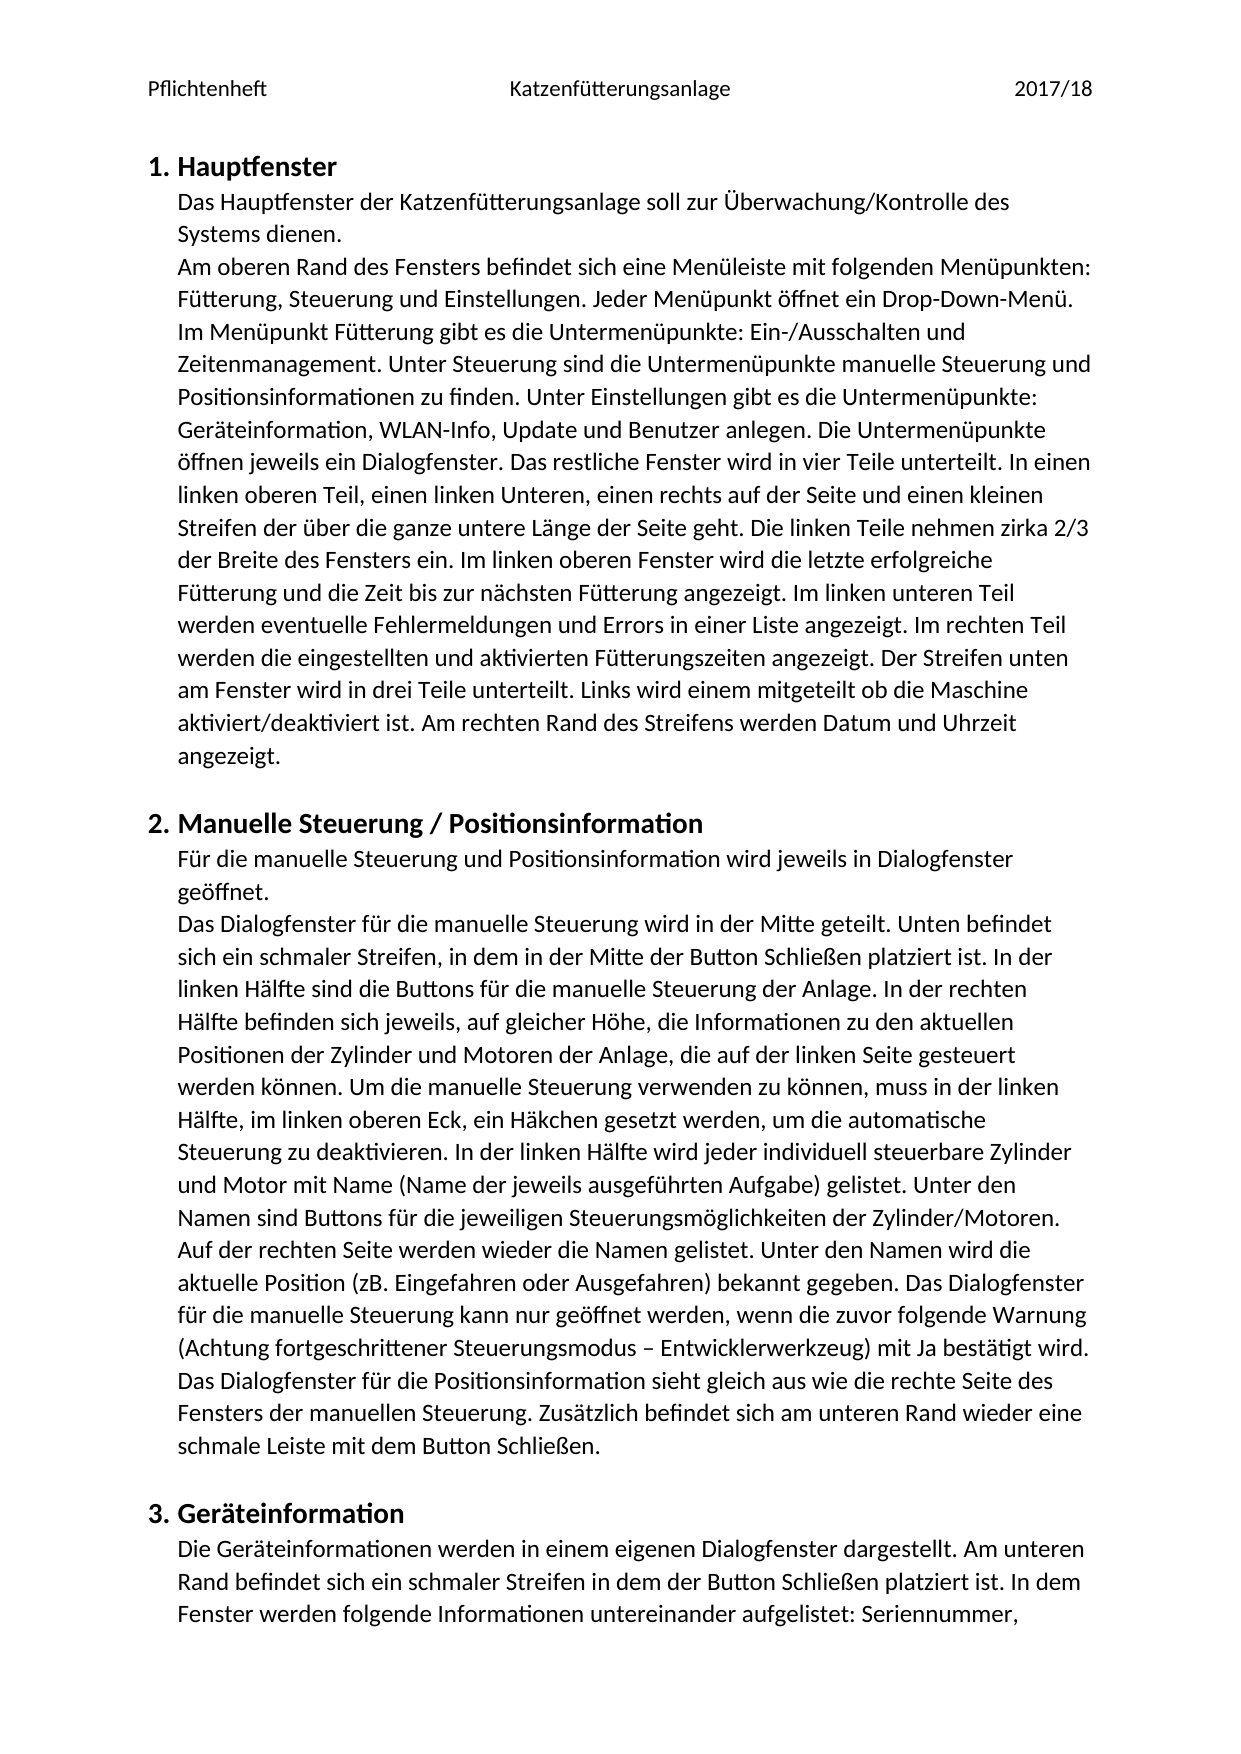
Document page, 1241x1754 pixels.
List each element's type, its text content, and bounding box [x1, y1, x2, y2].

list Hauptfenster [148, 148, 1093, 183]
text Am oberen Rand des Fensters befindet sich eine Menüleiste mit folgenden Menüpunkten: Fütterung, Steuerung und Einstellungen. Jeder Menüpunkt öffnet ein Drop-Down-Menü. Im Menüpunkt Fütterung gibt es die Untermenüpunkte: Ein-/Ausschalten und Zeitenmanagement. Unter Steuerung sind die Untermenüpunkte manuelle Steuerung und Positionsinformationen zu finden. Unter Einstellungen gibt es die Untermenüpunkte: Geräteinformation, WLAN-Info, Update und Benutzer anlegen. Die Untermenüpunkte öffnen jeweils ein Dialogfenster. Das restliche Fenster wird in vier Teile unterteilt. In einen linken oberen Teil, einen linken Unteren, einen rechts auf der Seite und einen kleinen Streifen der über die ganze untere Länge der Seite geht. Die linken Teile nehmen zirka 2/3 der Breite des Fensters ein. Im linken oberen Fenster wird die letzte erfolgreiche Fütterung und die Zeit bis zur nächsten Fütterung angezeigt. Im linken unteren Teil werden eventuelle Fehlermeldungen und Errors in einer Liste angezeigt. Im rechten Teil werden die eingestellten und aktivierten Fütterungszeiten angezeigt. Der Streifen unten am Fenster wird in drei Teile unterteilt. Links wird einem mitgeteilt ob die Maschine aktiviert/deaktiviert ist. Am rechten Rand des Streifens werden Datum und Uhrzeit angezeigt. [177, 251, 1093, 770]
text Das Dialogfenster für die manuelle Steuerung wird in der Mitte geteilt. Unten befindet sich ein schmaler Streifen, in dem in der Mitte der Button Schließen platziert ist. In der linken Hälfte sind die Buttons für die manuelle Steuerung der Anlage. In der rechten Hälfte befinden sich jeweils, auf gleicher Höhe, die Informationen zu den aktuellen Positionen der Zylinder und Motoren der Anlage, die auf der linken Seite gesteuert werden können. Um die manuelle Steuerung verwenden zu können, muss in der linken Hälfte, im linken oberen Eck, ein Häkchen gesetzt werden, um die automatische Steuerung zu deaktivieren. In der linken Hälfte wird jeder individuell steuerbare Zylinder und Motor mit Name (Name der jeweils ausgeführten Aufgabe) gelistet. Unter den Namen sind Buttons für die jeweiligen Steuerungsmöglichkeiten der Zylinder/Motoren. Auf der rechten Seite werden wieder die Namen gelistet. Unter den Namen wird die aktuelle Position (zB. Eingefahren oder Ausgefahren) bekannt gegeben. Das Dialogfenster für die manuelle Steuerung kann nur geöffnet werden, wenn die zuvor folgende Warnung (Achtung fortgeschrittener Steuerungsmodus – Entwicklerwerkzeug) mit Ja bestätigt wird. Das Dialogfenster für die Positionsinformation sieht gleich aus wie die rechte Seite des Fensters der manuellen Steuerung. Zusätzlich befindet sich am unteren Rand wieder eine schmale Leiste mit dem Button Schließen. [177, 908, 1093, 1461]
list Die Geräteinformationen werden in einem eigenen Dialogfenster dargestellt. Am unteren Rand befindet sich ein schmaler Streifen in dem der Button Schließen platziert ist. In dem Fenster werden folgende Informationen untereinander aufgelistet: Seriennummer, [177, 1533, 1093, 1629]
text Für die manuelle Steuerung und Positionsinformation wird jeweils in Dialogfenster geöffnet. [177, 843, 1093, 906]
list Geräteinformation [148, 1495, 1093, 1531]
text Das Hauptfenster der Katzenfütterungsanlage soll zur Überwachung/Kontrolle des Systems dienen. [177, 186, 1093, 249]
list Manuelle Steuerung / Positionsinformation [148, 805, 1093, 841]
